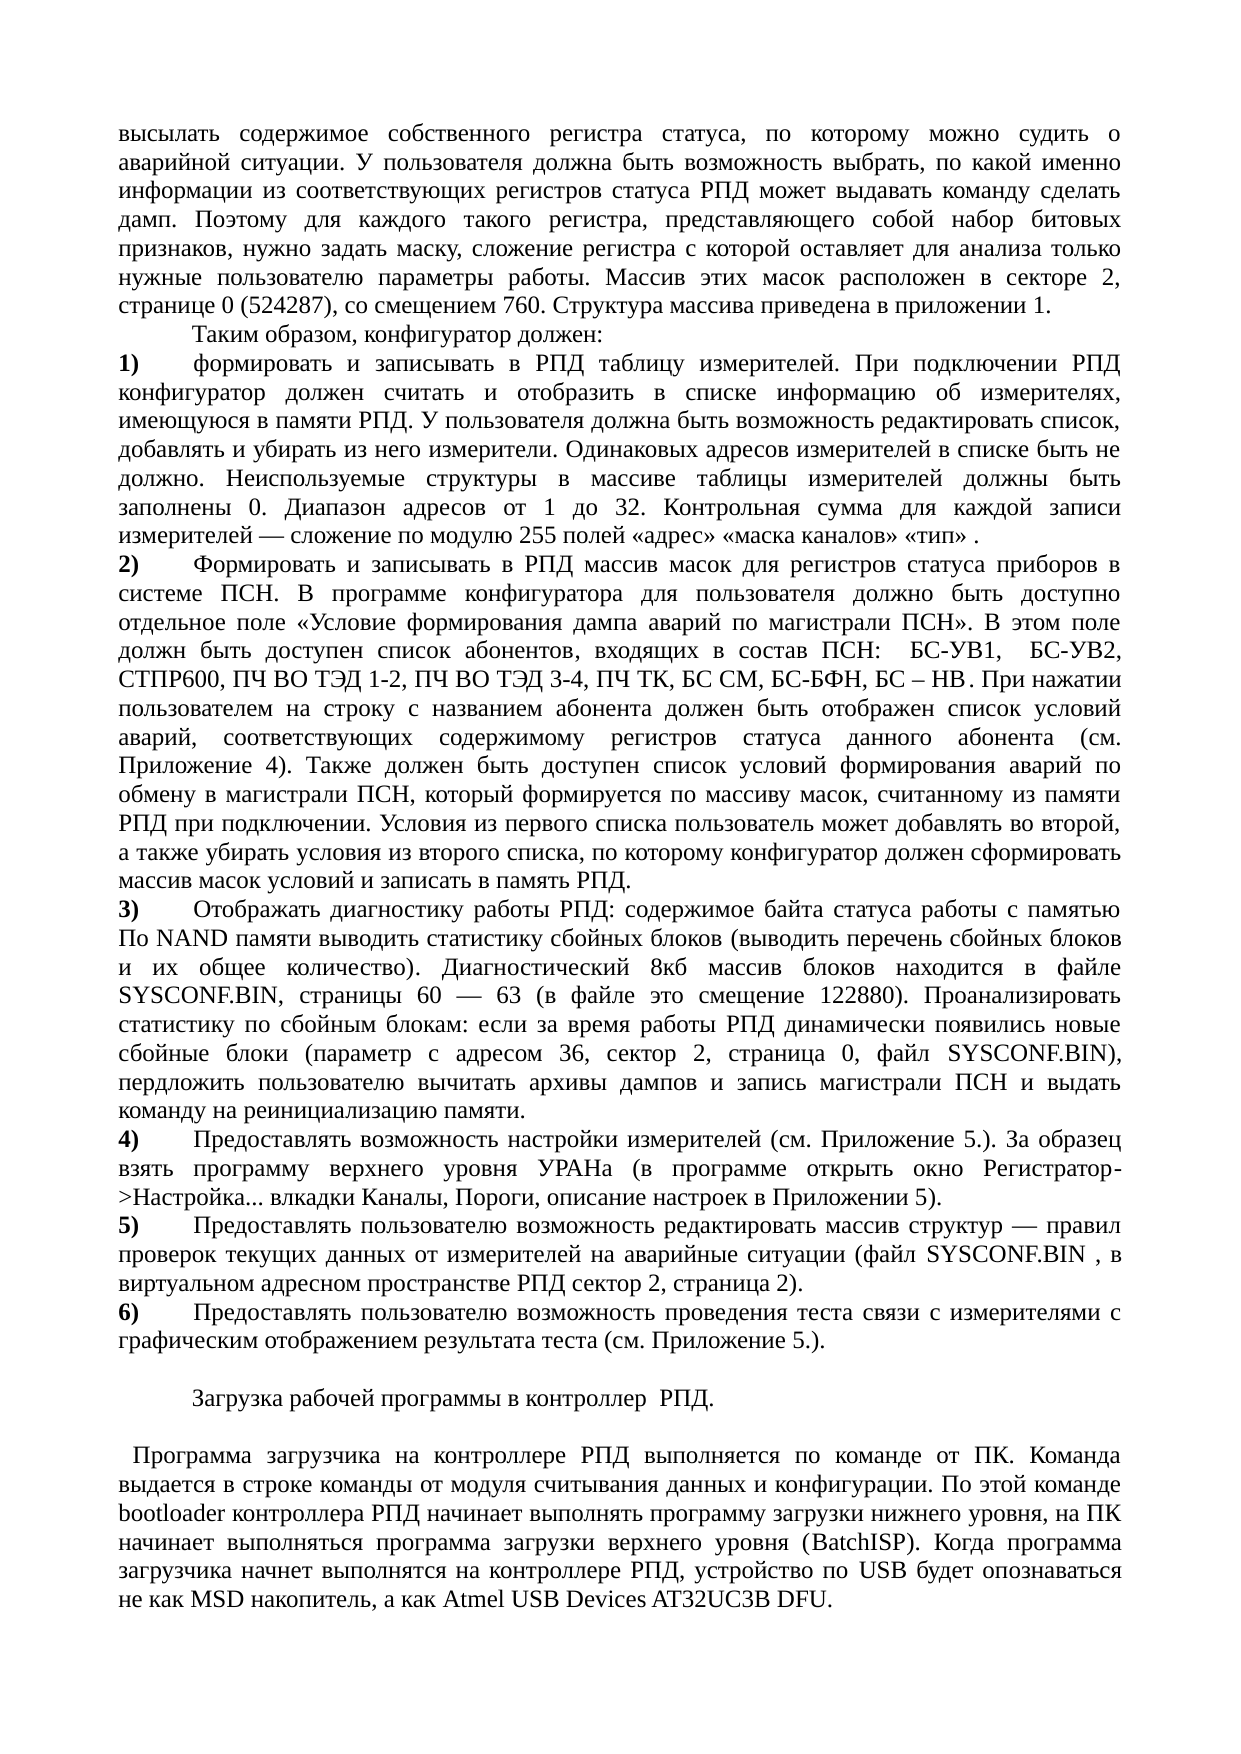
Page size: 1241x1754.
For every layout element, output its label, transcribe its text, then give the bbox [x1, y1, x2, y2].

text Программа загрузчика на контроллере РПД выполняется по команде от ПК. Команда выдается в строке команды от модуля считывания данных и конфигурации. По этой команде bootloader контроллера РПД начинает выполнять программу загрузки нижнего уровня, на ПК начинает выполняться программа загрузки верхнего уровня (BatchISP). Когда программа загрузчика начнет выполнятся на контроллере РПД, устройство по USB будет опознаваться не как MSD накопитель, а как Atmel USB Devices AT32UC3B DFU. [118, 1441, 1122, 1613]
list Предоставлять возможность настройки измерителей (см. Приложение 5.). За образец взять программу верхнего уровня УРАНа (в программе открыть окно Регистратор->Настройка... влкадки Каналы, Пороги, описание настроек в Приложении 5). [118, 1124, 1122, 1211]
list Предоставлять пользователю возможность проведения теста связи с измерителями с графическим отображением результата теста (см. Приложение 5.). [118, 1297, 1122, 1354]
list Формировать и записывать в РПД массив масок для регистров статуса приборов в системе ПСН. В программе конфигуратора для пользователя должно быть доступно отдельное поле «Условие формирования дампа аварий по магистрали ПСН». В этом поле должн быть доступен список абонентов, входящих в состав ПСН: БС-УВ1, БС-УВ2, СТПР600, ПЧ ВО ТЭД 1-2, ПЧ ВО ТЭД 3-4, ПЧ ТК, БС СМ, БС-БФН, БС – НВ. При нажатии пользователем на строку с названием абонента должен быть отображен список условий аварий, соответствующих содержимому регистров статуса данного абонента (см. Приложение 4). Также должен быть доступен список условий формирования аварий по обмену в магистрали ПСН, который формируется по массиву масок, считанному из памяти РПД при подключении. Условия из первого списка пользователь может добавлять во второй, а также убирать условия из второго списка, по которому конфигуратор должен сформировать массив масок условий и записать в память РПД. [118, 549, 1122, 894]
text Загрузка рабочей программы в контроллер РПД. [118, 1383, 1122, 1412]
list высылать содержимое собственного регистра статуса, по которому можно судить о аварийной ситуации. У пользователя должна быть возможность выбрать, по какой именно информации из соответствующих регистров статуса РПД может выдавать команду сделать дамп. Поэтому для каждого такого регистра, представляющего собой набор битовых признаков, нужно задать маску, сложение регистра с которой оставляет для анализа только нужные пользователю параметры работы. Массив этих масок расположен в секторе 2, странице 0 (524287), со смещением 760. Структура массива приведена в приложении 1. [118, 118, 1122, 319]
text Таким образом, конфигуратор должен: [118, 319, 1122, 348]
list Отображать диагностику работы РПД: содержимое байта статуса работы с памятью По NAND памяти выводить статистику сбойных блоков (выводить перечень сбойных блоков и их общее количество). Диагностический 8кб массив блоков находится в файле SYSCONF.BIN, страницы 60 — 63 (в файле это смещение 122880). Проанализировать статистику по сбойным блокам: если за время работы РПД динамически появились новые сбойные блоки (параметр с адресом 36, сектор 2, страница 0, файл SYSCONF.BIN), пердложить пользователю вычитать архивы дампов и запись магистрали ПСН и выдать команду на реинициализацию памяти. [118, 894, 1122, 1124]
list Предоставлять пользователю возможность редактировать массив структур — правил проверок текущих данных от измерителей на аварийные ситуации (файл SYSCONF.BIN , в виртуальном адресном пространстве РПД сектор 2, страница 2). [118, 1211, 1122, 1297]
list формировать и записывать в РПД таблицу измерителей. При подключении РПД конфигуратор должен считать и отобразить в списке информацию об измерителях, имеющуюся в памяти РПД. У пользователя должна быть возможность редактировать список, добавлять и убирать из него измерители. Одинаковых адресов измерителей в списке быть не должно. Неиспользуемые структуры в массиве таблицы измерителей должны быть заполнены 0. Диапазон адресов от 1 до 32. Контрольная сумма для каждой записи измерителей — сложение по модулю 255 полей «адрес» «маска каналов» «тип» . [118, 348, 1122, 549]
